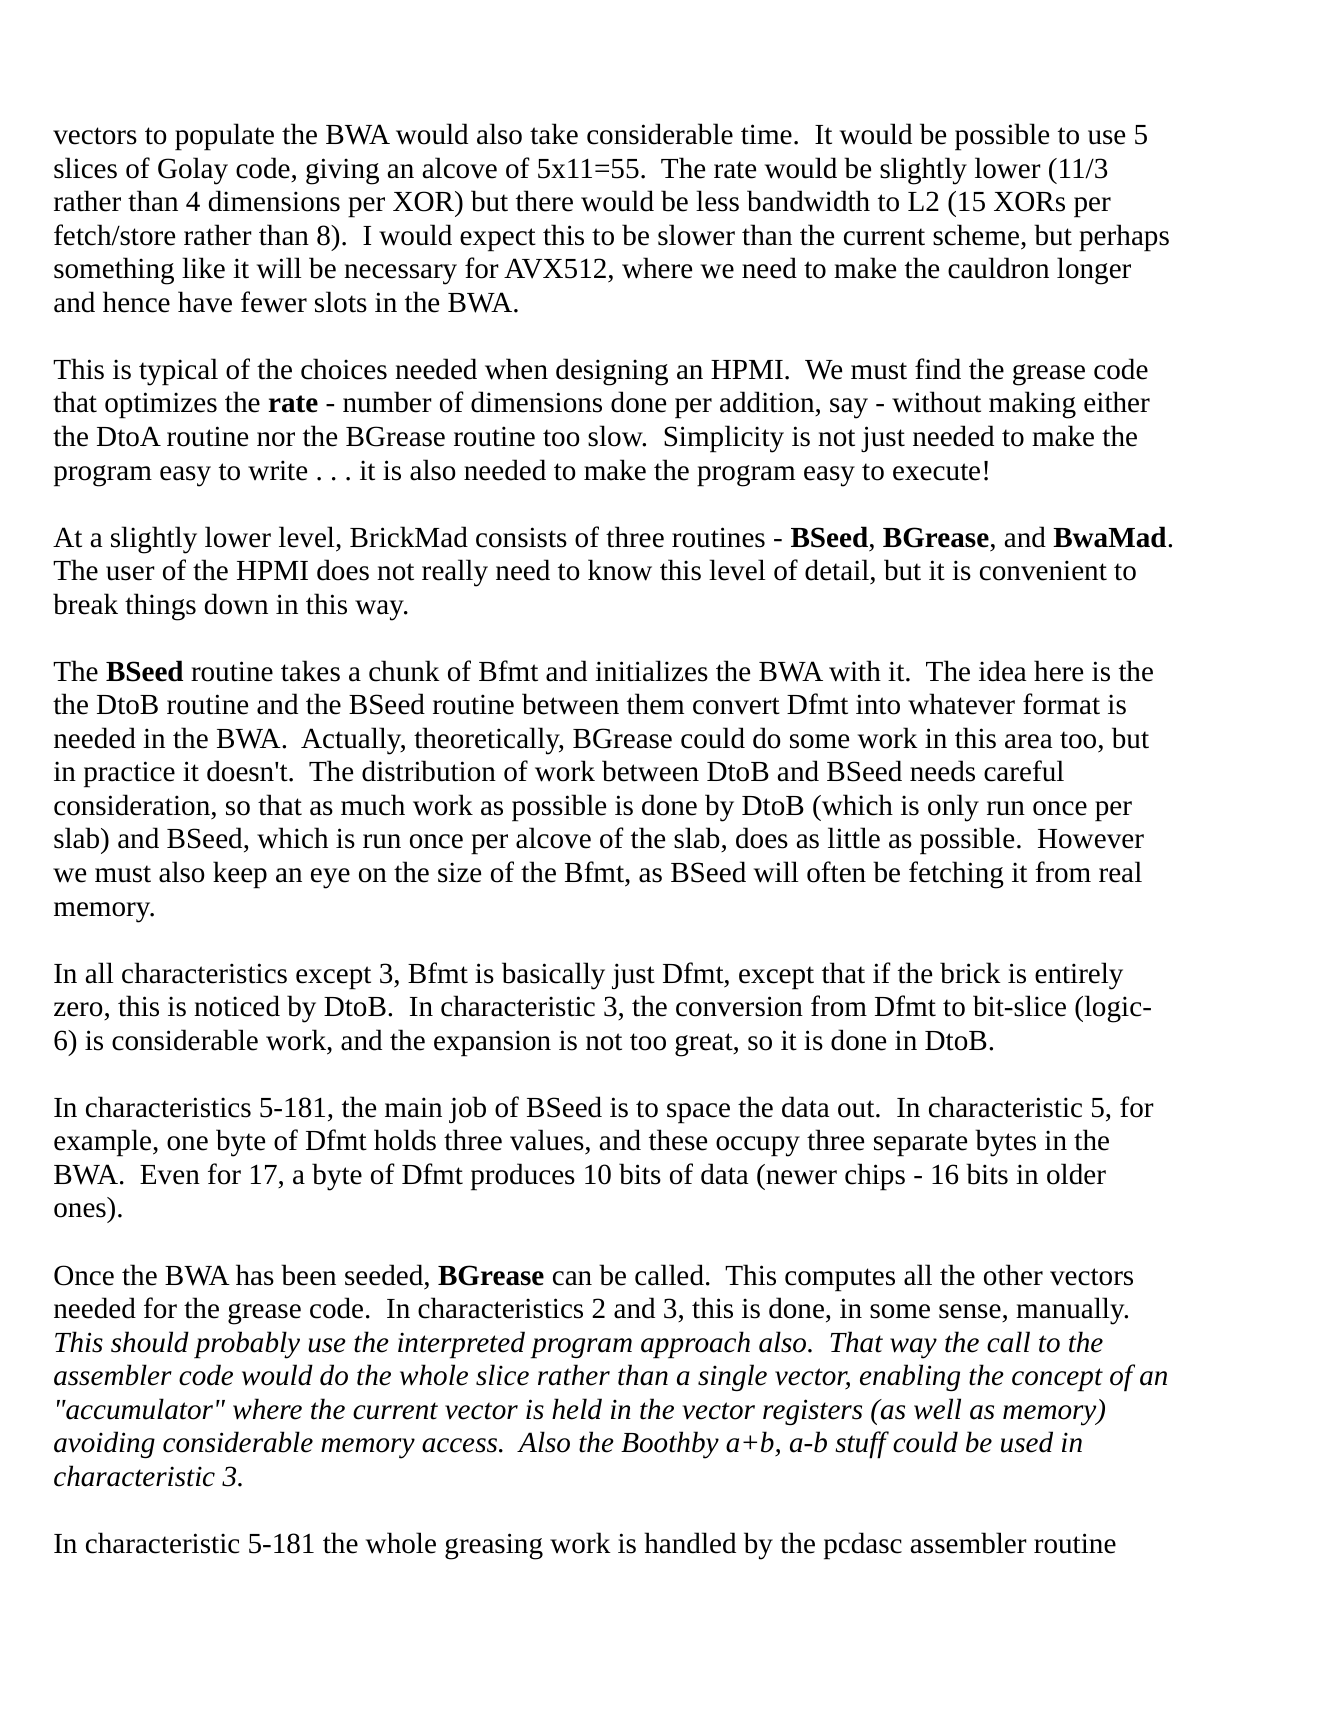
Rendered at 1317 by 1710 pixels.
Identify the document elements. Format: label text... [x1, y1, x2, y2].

text In characteristics 5-181, the main job of BSeed is to space the data out. In characteristic 5, for example, one byte of Dfmt holds three values, and these occupy three separate bytes in the BWA. Even for 17, a byte of Dfmt produces 10 bits of data (newer chips - 16 bits in older ones). [53, 1090, 1174, 1224]
text Once the BWA has been seeded, BGrease can be called. This computes all the other vectors needed for the grease code. In characteristics 2 and 3, this is done, in some sense, manually. This should probably use the interpreted program approach also. That way the call to the assembler code would do the whole slice rather than a single vector, enabling the concept of an "accumulator" where the current vector is held in the vector registers (as well as memory) avoiding considerable memory access. Also the Boothby a+b, a-b stuff could be used in characteristic 3. [53, 1258, 1174, 1492]
text In characteristic 5-181 the whole greasing work is handled by the pcdasc assembler routine [53, 1526, 1174, 1559]
text At a slightly lower level, BrickMad consists of three routines - BSeed, BGrease, and BwaMad. The user of the HPMI does not really need to know this level of detail, but it is convenient to break things down in this way. [53, 520, 1174, 620]
text This is typical of the choices needed when designing an HPMI. We must find the grease code that optimizes the rate - number of dimensions done per addition, say - without making either the DtoA routine nor the BGrease routine too slow. Simplicity is not just needed to make the program easy to write . . . it is also needed to make the program easy to execute! [53, 352, 1174, 486]
text The BSeed routine takes a chunk of Bfmt and initializes the BWA with it. The idea here is the the DtoB routine and the BSeed routine between them convert Dfmt into whatever format is needed in the BWA. Actually, theoretically, BGrease could do some work in this area too, but in practice it doesn't. The distribution of work between DtoB and BSeed needs careful consideration, so that as much work as possible is done by DtoB (which is only run once per slab) and BSeed, which is run once per alcove of the slab, does as little as possible. However we must also keep an eye on the size of the Bfmt, as BSeed will often be fetching it from real memory. [53, 654, 1174, 922]
text In all characteristics except 3, Bfmt is basically just Dfmt, except that if the brick is entirely zero, this is noticed by DtoB. In characteristic 3, the conversion from Dfmt to bit-slice (logic-6) is considerable work, and the expansion is not too great, so it is done in DtoB. [53, 956, 1174, 1056]
text vectors to populate the BWA would also take considerable time. It would be possible to use 5 slices of Golay code, giving an alcove of 5x11=55. The rate would be slightly lower (11/3 rather than 4 dimensions per XOR) but there would be less bandwidth to L2 (15 XORs per fetch/store rather than 8). I would expect this to be slower than the current scheme, but perhaps something like it will be necessary for AVX512, where we need to make the cauldron longer and hence have fewer slots in the BWA. [53, 117, 1174, 318]
